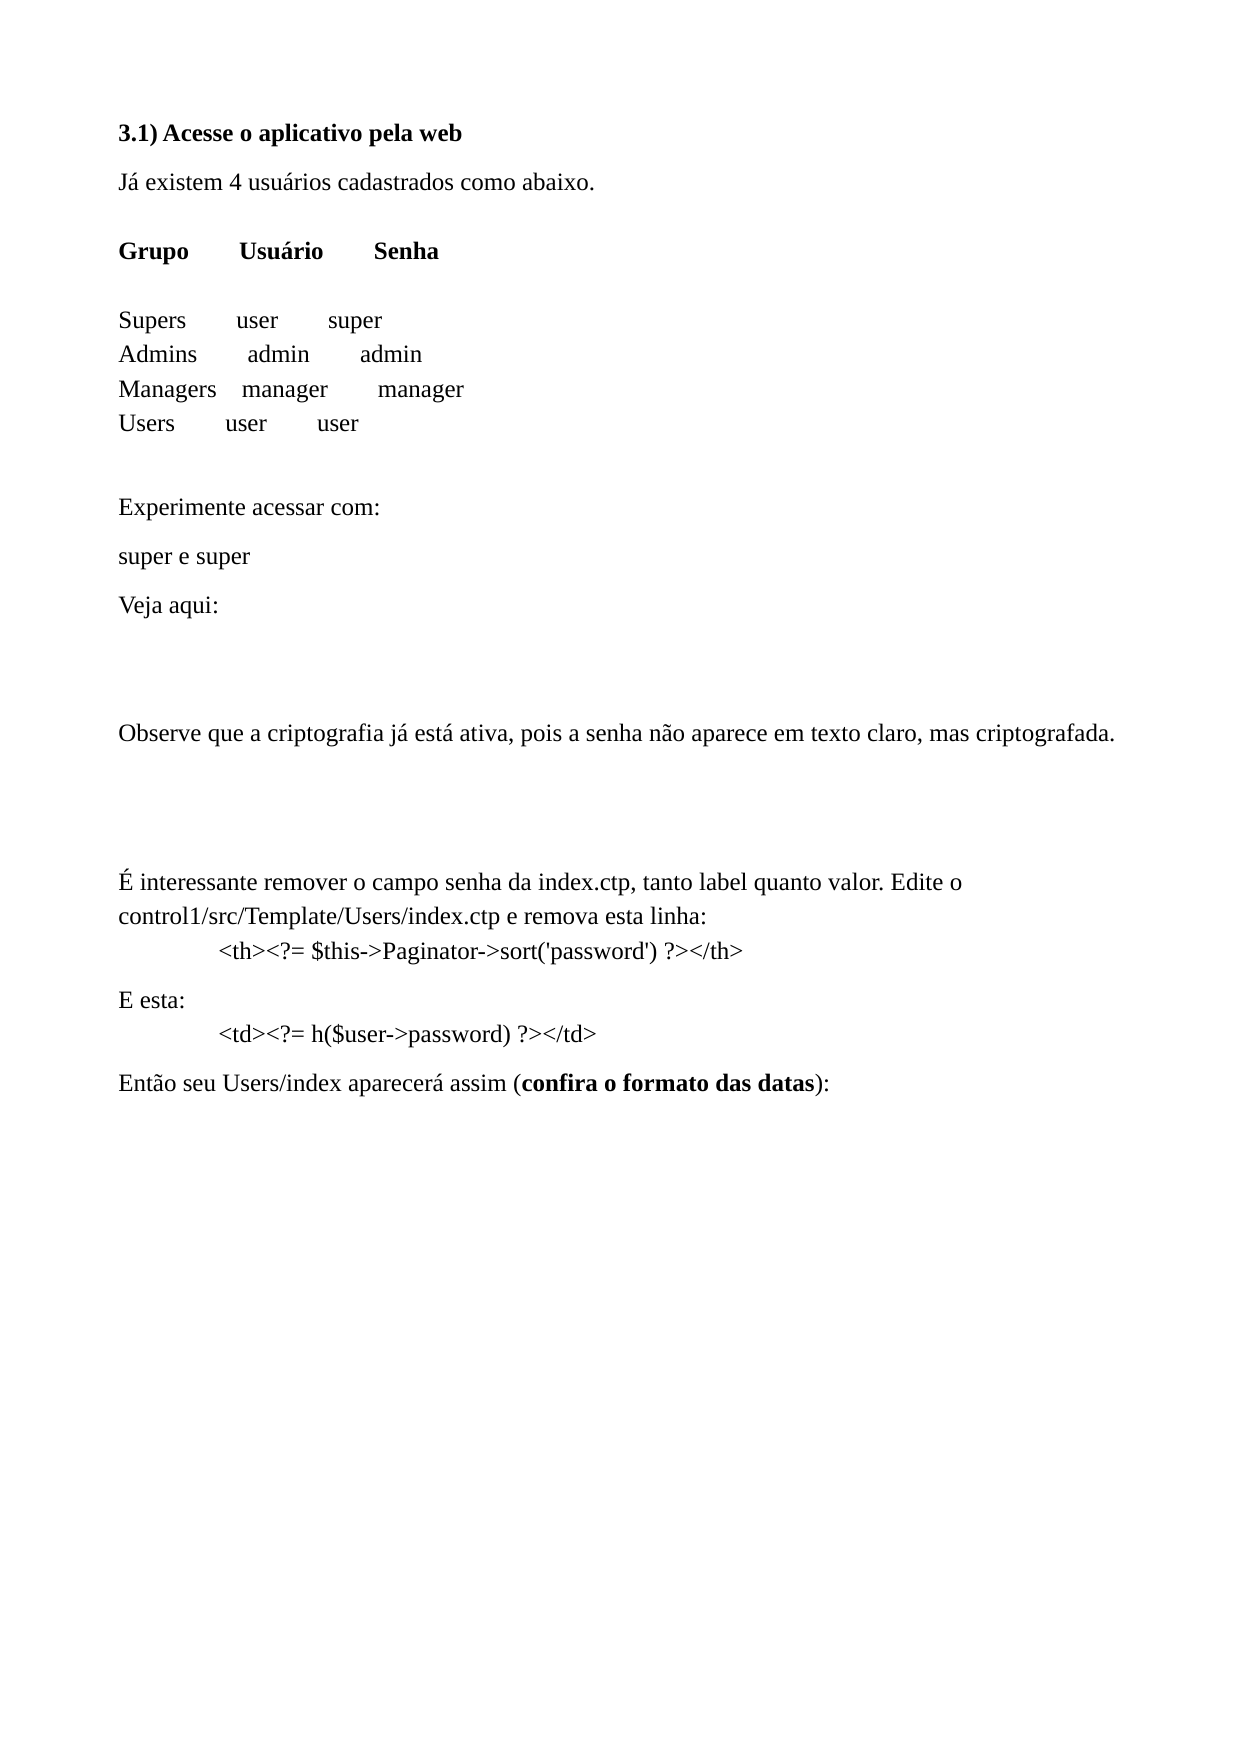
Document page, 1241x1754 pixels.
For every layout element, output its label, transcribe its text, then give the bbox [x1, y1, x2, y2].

text 3.1) Acesse o aplicativo pela web [118, 118, 1122, 147]
text Observe que a criptografia já está ativa, pois a senha não aparece em texto claro, mas criptografada. [118, 718, 1122, 747]
text Veja aqui: [118, 590, 1122, 619]
text Já existem 4 usuários cadastrados como abaixo. Grupo Usuário Senha Supers user super Admins admin admin Managers manager manager Users user user [118, 167, 1122, 437]
text Experimente acessar com: [118, 458, 1122, 521]
text É interessante remover o campo senha da index.ctp, tanto label quanto valor. Edite o control1/src/Template/Users/index.ctp e remova esta linha: <th><?= $this->Paginator->sort('password') ?></th> [118, 768, 1122, 964]
text super e super [118, 541, 1122, 570]
text E esta: <td><?= h($user->password) ?></td> [118, 985, 1122, 1048]
text Então seu Users/index aparecerá assim (confira o formato das datas): [118, 1068, 1122, 1628]
